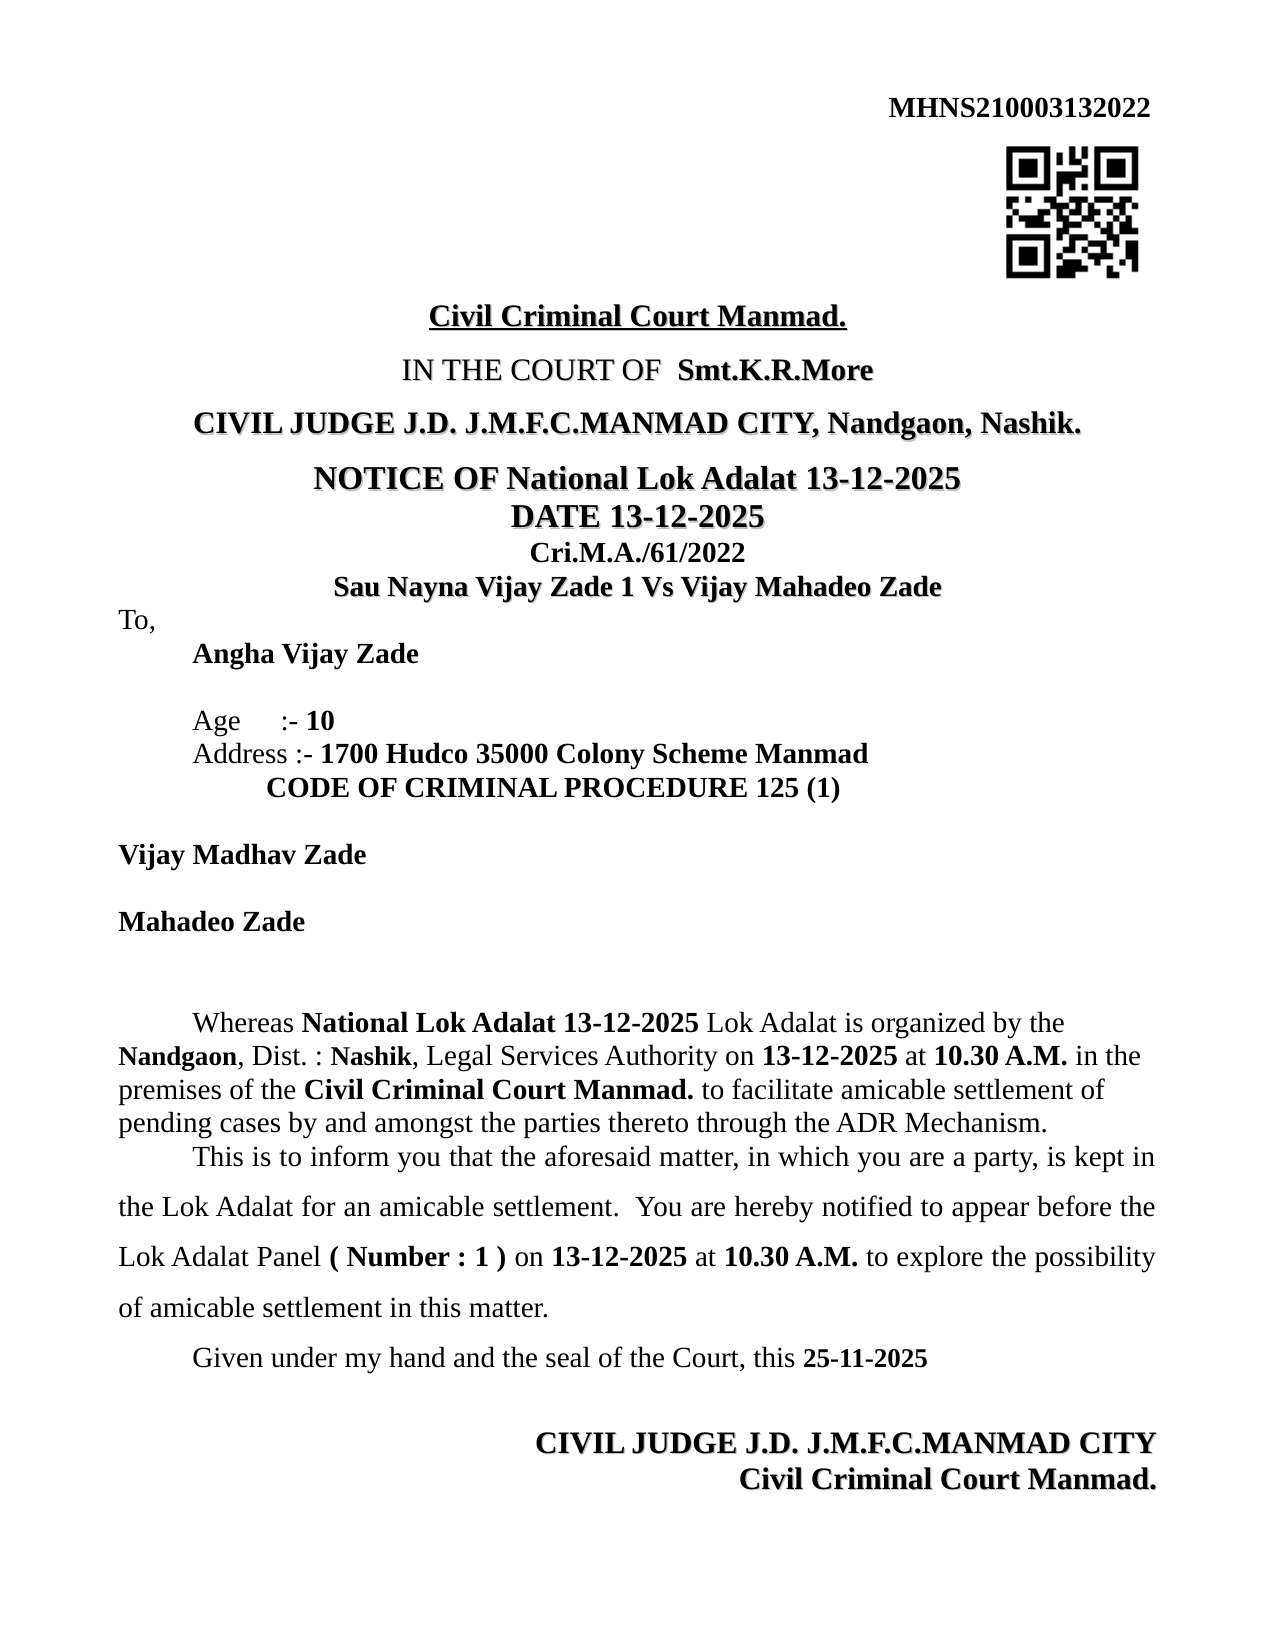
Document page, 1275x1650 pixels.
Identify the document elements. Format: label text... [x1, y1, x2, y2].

text Civil Criminal Court Manmad. [118, 1460, 1157, 1496]
text Age :- 10 [118, 703, 1157, 736]
text Angha Vijay Zade [118, 636, 1157, 669]
table_header MHNS210003132022 [864, 85, 1156, 129]
text CIVIL JUDGE J.D. J.M.F.C.MANMAD CITY [118, 1424, 1157, 1460]
text This is to inform you that the aforesaid matter, in which you are a party, is kept in the Lok Adalat for an amicable settlement. You are hereby notified to appear before the Lok Adalat Panel ( Number : 1 ) on 13-12-2025 at 10.30 A.M. to explore the possibility of amicable settlement in this matter. [118, 1139, 1157, 1323]
text CIVIL JUDGE J.D. J.M.F.C.MANMAD CITY, Nandgaon, Nashik. [118, 404, 1157, 441]
text Whereas National Lok Adalat 13-12-2025 Lok Adalat is organized by the Nandgaon, Dist. : Nashik, Legal Services Authority on 13-12-2025 at 10.30 A.M. in the premises of the Civil Criminal Court Manmad. to facilitate amicable settlement of pending cases by and amongst the parties thereto through the ADR Mechanism. [118, 1005, 1157, 1139]
text NOTICE OF National Lok Adalat 13-12-2025 [118, 458, 1157, 497]
table_cell [864, 130, 1156, 297]
text IN THE COURT OF Smt.K.R.More [118, 351, 1157, 387]
text CODE OF CRIMINAL PROCEDURE 125 (1) [118, 770, 1157, 803]
text Cri.M.A./61/2022 [118, 535, 1157, 569]
text Given under my hand and the seal of the Court, this 25-11-2025 [118, 1340, 1157, 1374]
text Mahadeo Zade [118, 904, 1157, 938]
text Sau Nayna Vijay Zade 1 Vs Vijay Mahadeo Zade [118, 569, 1157, 602]
picture [994, 134, 1151, 291]
text Vijay Madhav Zade [118, 837, 1157, 871]
text To, [118, 602, 1157, 636]
text Address :- 1700 Hudco 35000 Colony Scheme Manmad [118, 736, 1157, 770]
text DATE 13-12-2025 [118, 497, 1157, 535]
text Civil Criminal Court Manmad. [118, 297, 1157, 333]
